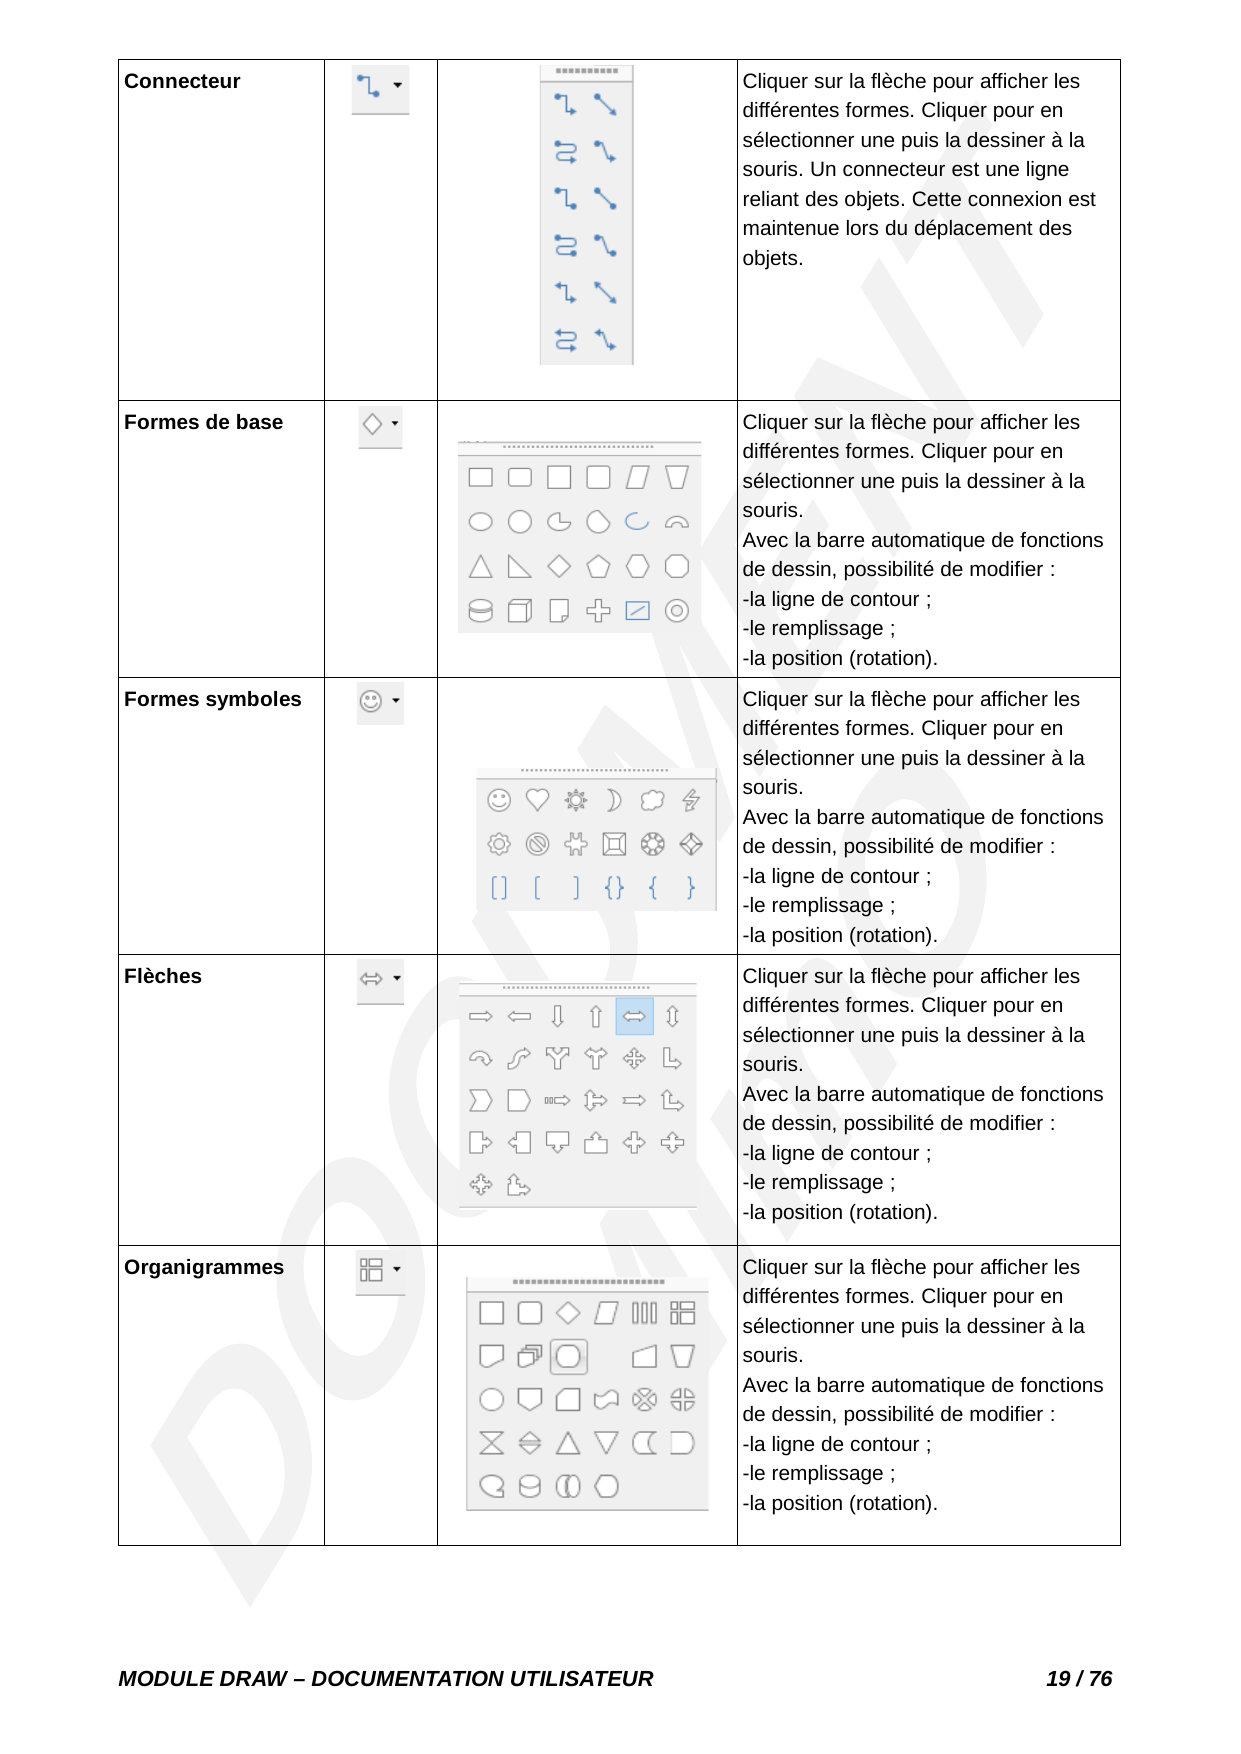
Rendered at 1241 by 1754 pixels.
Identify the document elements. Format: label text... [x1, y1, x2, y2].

picture [476, 768, 718, 911]
picture [539, 65, 634, 365]
table_cell Formes symboles [119, 678, 324, 954]
picture [356, 682, 405, 725]
table_cell Cliquer sur la flèche pour afficher les différentes formes. Cliquer pour en sélectionner une puis la dessiner à la souris. Avec la barre automatique de fonctions de dessin, possibilité de modifier : -la ligne de contour ; -le remplissage ; -la position (rotation). [738, 401, 1120, 677]
table_cell Cliquer sur la flèche pour afficher les différentes formes. Cliquer pour en sélectionner une puis la dessiner à la souris. Avec la barre automatique de fonctions de dessin, possibilité de modifier : -la ligne de contour ; -le remplissage ; -la position (rotation). [738, 955, 1120, 1245]
table_cell [325, 401, 437, 677]
picture [355, 1250, 406, 1296]
table_cell [438, 955, 737, 1245]
table_cell Formes de base [119, 401, 324, 677]
picture [459, 981, 697, 1210]
picture [457, 441, 702, 633]
table_cell Cliquer sur la flèche pour afficher les différentes formes. Cliquer pour en sélectionner une puis la dessiner à la souris. Avec la barre automatique de fonctions de dessin, possibilité de modifier : -la ligne de contour ; -le remplissage ; -la position (rotation). [738, 1246, 1120, 1545]
picture [356, 959, 405, 1005]
table_cell Organigrammes [119, 1246, 324, 1545]
table_cell [438, 401, 737, 632]
table_cell [325, 1246, 437, 1545]
picture [351, 65, 410, 115]
table_cell [438, 633, 737, 677]
table_cell Cliquer sur la flèche pour afficher les différentes formes. Cliquer pour en sélectionner une puis la dessiner à la souris. Un connecteur est une ligne reliant des objets. Cette connexion est maintenue lors du déplacement des objets. [738, 60, 1120, 400]
table_cell [325, 60, 437, 400]
table_cell [438, 678, 737, 954]
table_cell Cliquer sur la flèche pour afficher les différentes formes. Cliquer pour en sélectionner une puis la dessiner à la souris. Avec la barre automatique de fonctions de dessin, possibilité de modifier : -la ligne de contour ; -le remplissage ; -la position (rotation). [738, 678, 1120, 954]
picture [358, 406, 403, 449]
picture [466, 1277, 709, 1511]
table_cell [438, 1246, 737, 1545]
table_cell [438, 60, 737, 400]
table_cell [325, 955, 437, 1245]
table_cell [325, 678, 437, 954]
table_cell Flèches [119, 955, 324, 1245]
table_cell Connecteur [119, 60, 324, 400]
